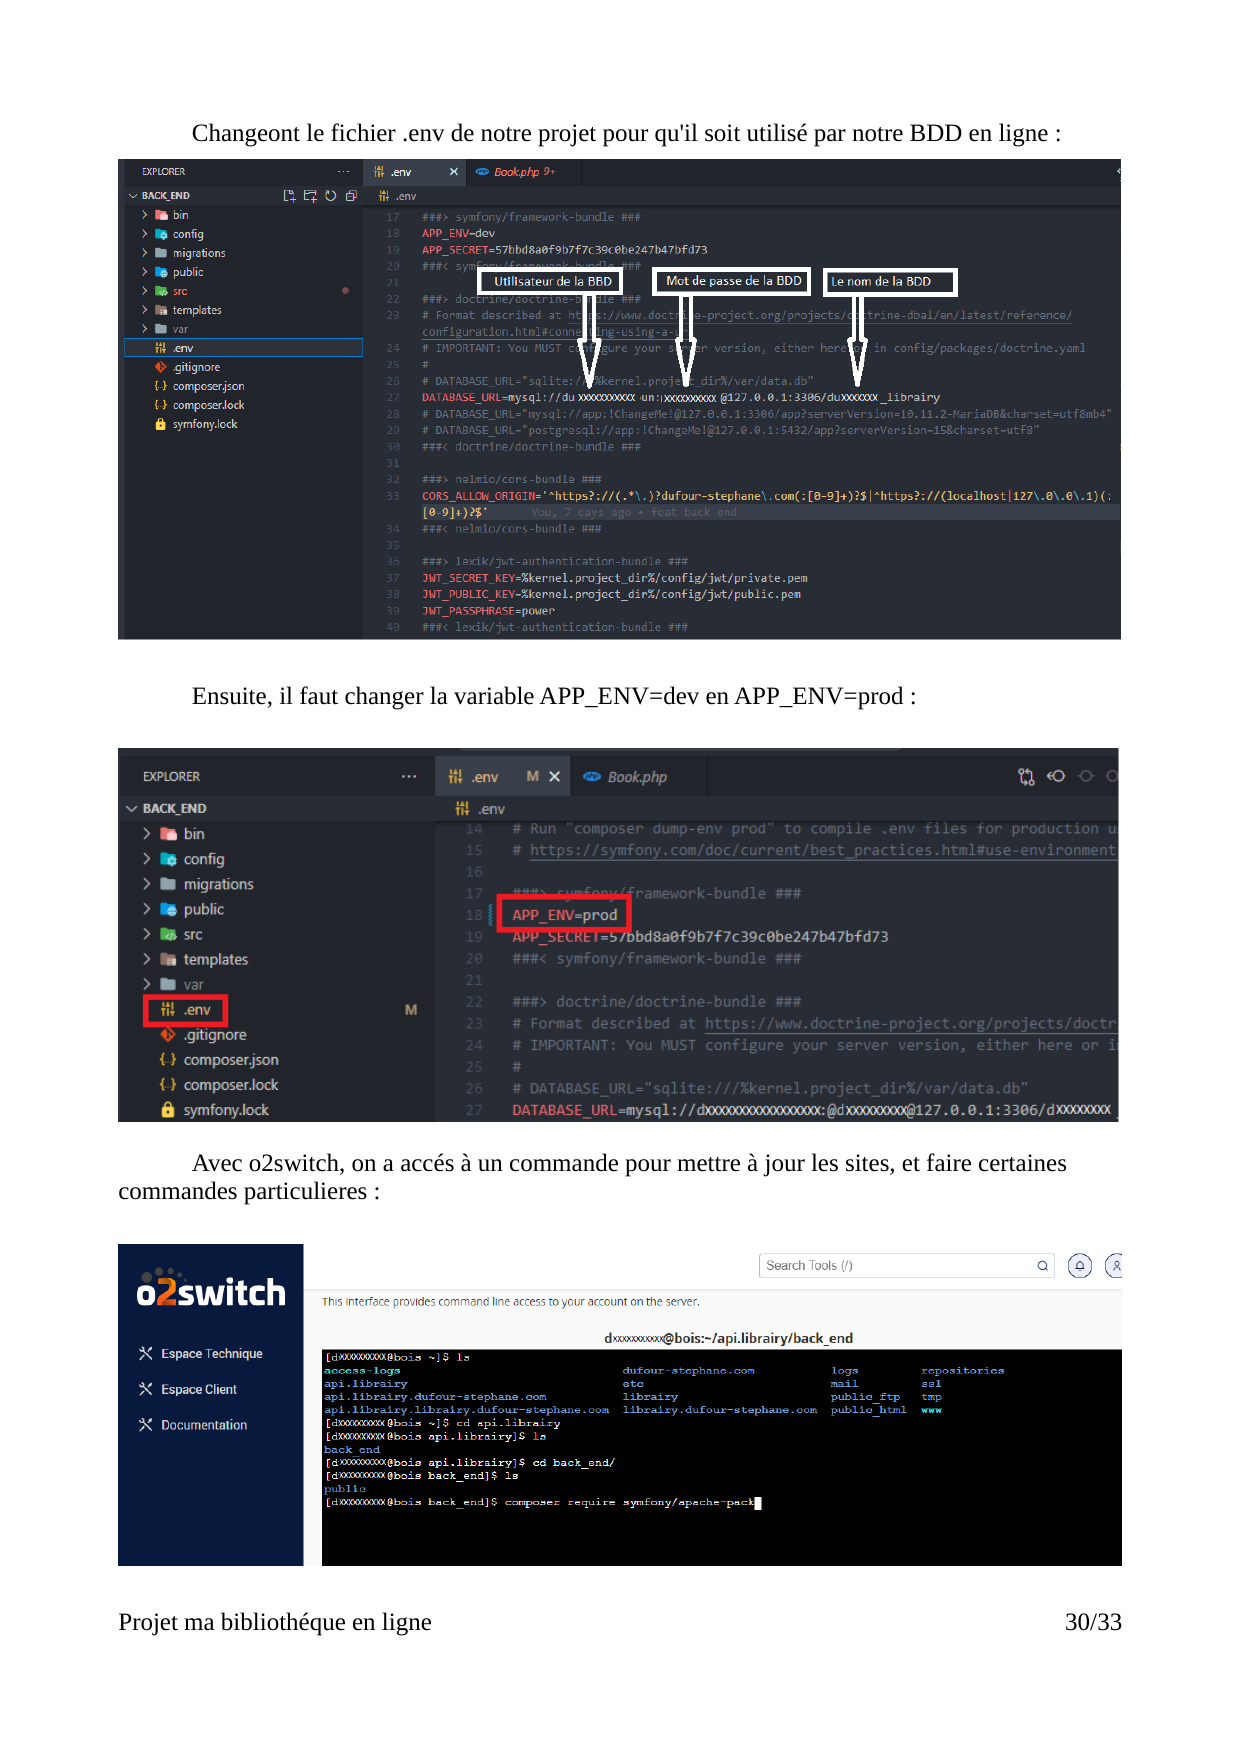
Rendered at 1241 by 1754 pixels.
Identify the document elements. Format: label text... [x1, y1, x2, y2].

picture [118, 1244, 1122, 1567]
text Changeont le fichier .env de notre projet pour qu'il soit utilisé par notre BDD en ligne : [118, 118, 1122, 147]
text Avec o2switch, on a accés à un commande pour mettre à jour les sites, et faire certaines commandes particulieres : [118, 1148, 1122, 1205]
picture [118, 159, 1122, 640]
text Ensuite, il faut changer la variable APP_ENV=dev en APP_ENV=prod : [118, 681, 1122, 710]
picture [118, 748, 1122, 1122]
